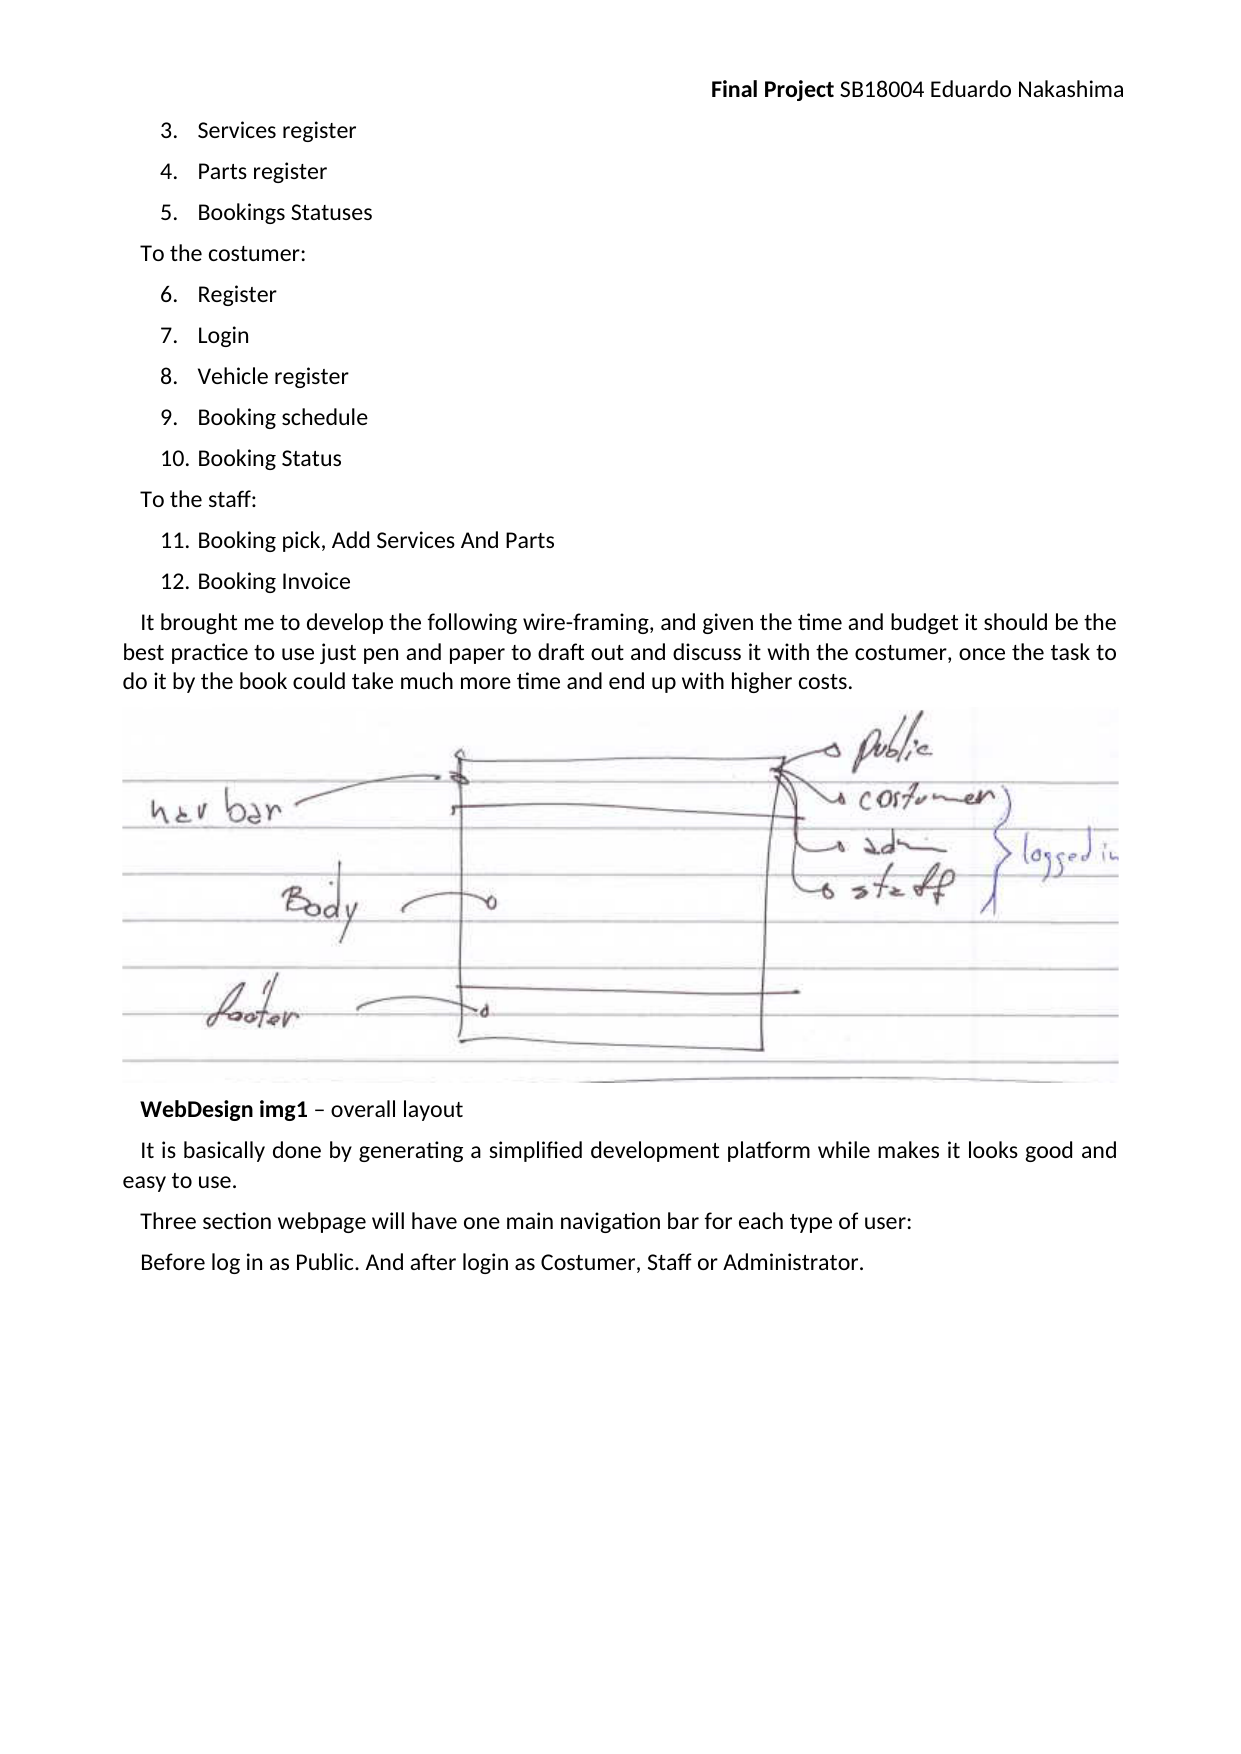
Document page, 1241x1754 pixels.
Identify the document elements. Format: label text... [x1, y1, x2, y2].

list Vehicle register [160, 361, 1124, 390]
list Services register [160, 115, 1124, 144]
list Booking schedule [160, 402, 1124, 431]
list Parts register [160, 156, 1124, 185]
list Booking Invoice [160, 566, 1124, 596]
text Three section webpage will have one main navigation bar for each type of user: [122, 1206, 1118, 1235]
list Bookings Statuses [160, 197, 1124, 226]
text WebDesign img1 – overall layout [122, 1083, 1118, 1124]
text It brought me to develop the following wire-framing, and given the time and budget it should be the best practice to use just pen and paper to draft out and discuss it with the costumer, once the task to do it by the book could take much more time and end up with higher costs. [122, 607, 1118, 695]
picture [122, 707, 1119, 1083]
text It is basically done by generating a simplified development platform while makes it looks good and easy to use. [122, 1136, 1118, 1194]
list Login [160, 320, 1124, 349]
text Before log in as Public. And after login as Costumer, Staff or Administrator. [122, 1247, 1118, 1276]
list Booking pick, Add Services And Parts [160, 525, 1124, 554]
text To the staff: [122, 484, 1118, 513]
list Booking Status [160, 443, 1124, 472]
text To the costumer: [122, 238, 1118, 267]
list Register [160, 279, 1124, 308]
